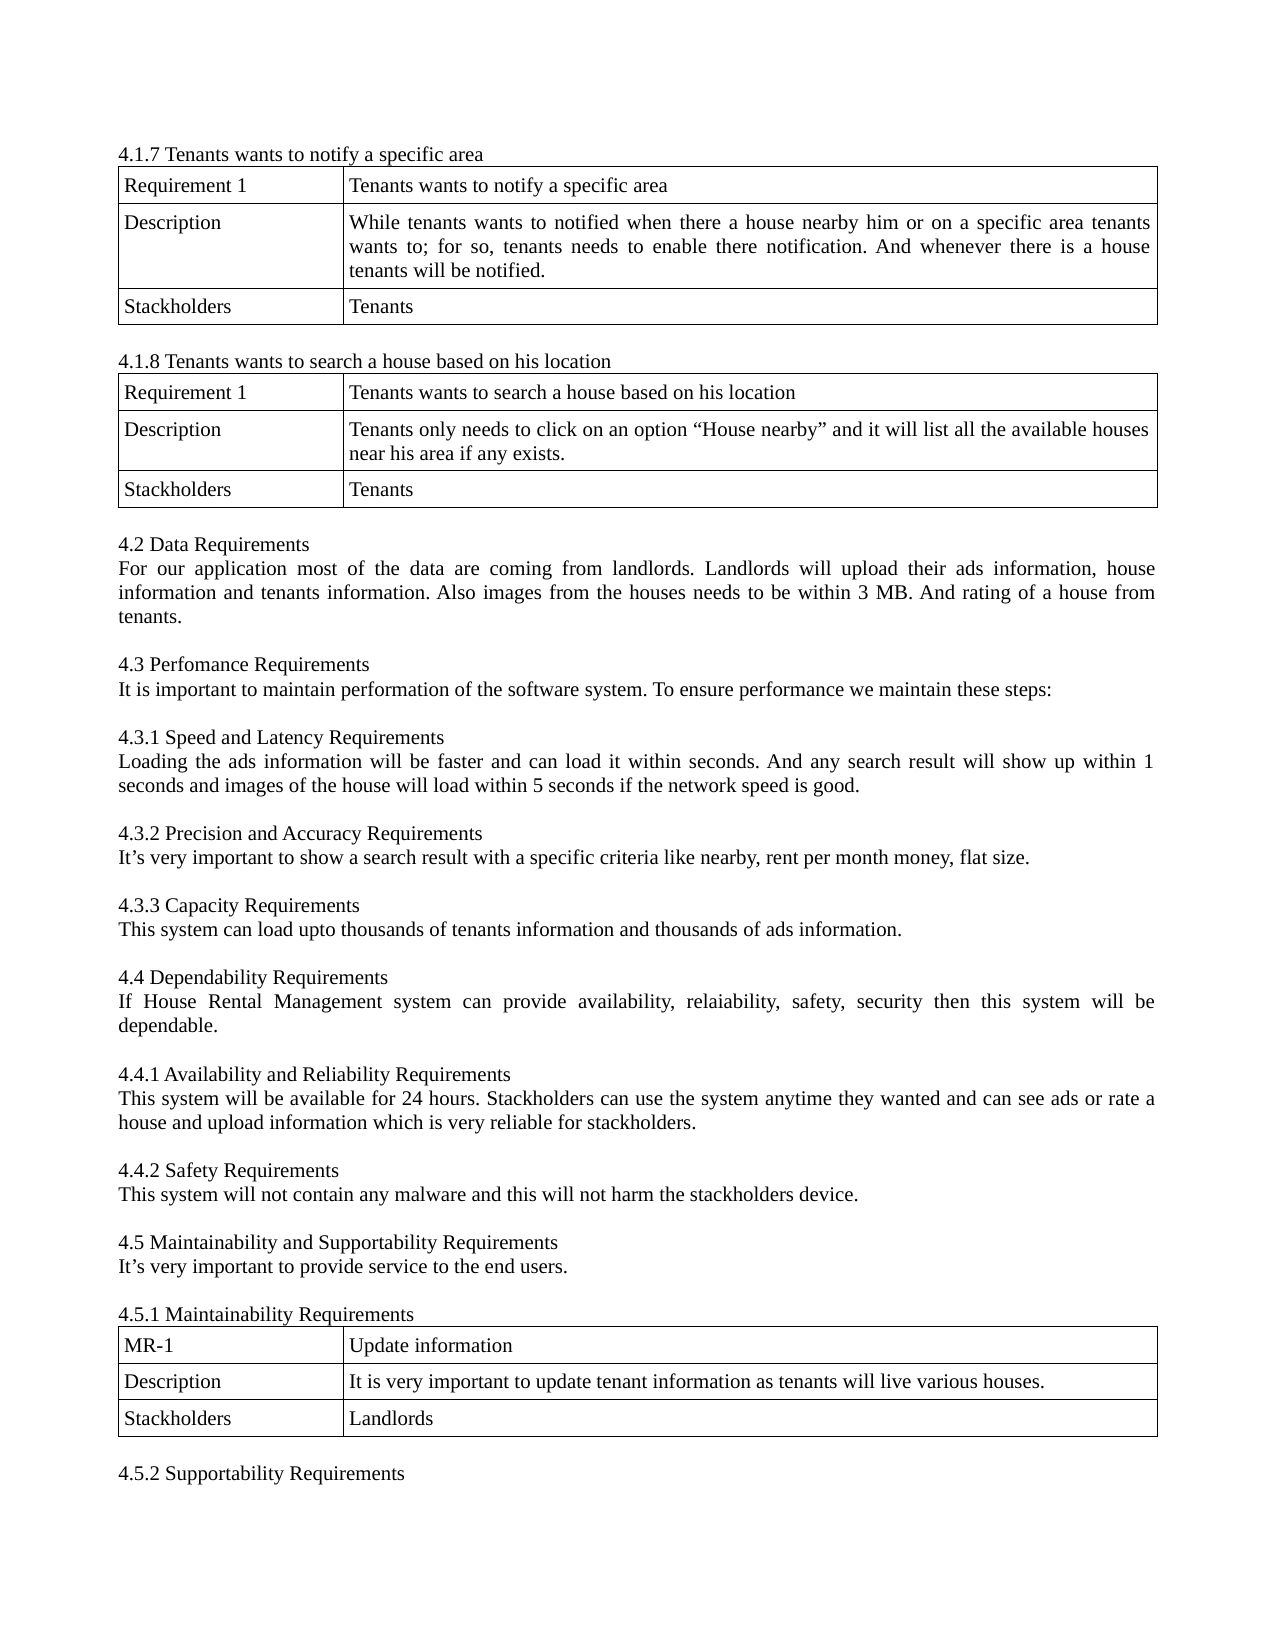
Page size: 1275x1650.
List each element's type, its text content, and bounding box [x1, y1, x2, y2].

text 4.3.1 Speed and Latency Requirements [118, 724, 1157, 749]
text If House Rental Management system can provide availability, relaiability, safety, security then this system will be dependable. [118, 989, 1157, 1037]
text 4.3.3 Capacity Requirements [118, 893, 1157, 917]
table_cell Tenants [344, 289, 1157, 324]
text It’s very important to show a search result with a specific criteria like nearby, rent per month money, flat size. [118, 845, 1157, 869]
table_header Requirement 1 [119, 374, 343, 410]
text 4.1.7 Tenants wants to notify a specific area [118, 142, 1157, 166]
table_header MR-1 [119, 1327, 343, 1363]
text 4.5.1 Maintainability Requirements [118, 1302, 1157, 1326]
table_cell Description [119, 411, 343, 470]
text Loading the ads information will be faster and can load it within seconds. And any search result will show up within 1 seconds and images of the house will load within 5 seconds if the network speed is good. [118, 749, 1157, 797]
text This system will not contain any malware and this will not harm the stackholders device. [118, 1182, 1157, 1206]
table_header Requirement 1 [119, 167, 343, 203]
table_header Tenants wants to notify a specific area [344, 167, 1157, 203]
table_cell Landlords [344, 1400, 1157, 1436]
text 4.5 Maintainability and Supportability Requirements [118, 1230, 1157, 1254]
text 4.3 Perfomance Requirements [118, 652, 1157, 676]
text 4.1.8 Tenants wants to search a house based on his location [118, 349, 1157, 373]
table_cell Stackholders [119, 471, 343, 507]
text This system will be available for 24 hours. Stackholders can use the system anytime they wanted and can see ads or rate a house and upload information which is very reliable for stackholders. [118, 1086, 1157, 1134]
table_header Tenants wants to search a house based on his location [344, 374, 1157, 410]
table_cell Tenants only needs to click on an option “House nearby” and it will list all the available houses near his area if any exists. [344, 411, 1157, 470]
text 4.3.2 Precision and Accuracy Requirements [118, 821, 1157, 845]
table_cell It is very important to update tenant information as tenants will live various houses. [344, 1364, 1157, 1399]
text It’s very important to provide service to the end users. [118, 1254, 1157, 1278]
text This system can load upto thousands of tenants information and thousands of ads information. [118, 917, 1157, 941]
table_cell While tenants wants to notified when there a house nearby him or on a specific area tenants wants to; for so, tenants needs to enable there notification. And whenever there is a house tenants will be notified. [344, 204, 1157, 287]
table_header Update information [344, 1327, 1157, 1363]
text 4.4.1 Availability and Reliability Requirements [118, 1061, 1157, 1086]
table_cell Stackholders [119, 289, 343, 324]
text 4.5.2 Supportability Requirements [118, 1461, 1157, 1485]
text 4.4.2 Safety Requirements [118, 1158, 1157, 1182]
text For our application most of the data are coming from landlords. Landlords will upload their ads information, house information and tenants information. Also images from the houses needs to be within 3 MB. And rating of a house from tenants. [118, 556, 1157, 628]
table_cell Description [119, 204, 343, 287]
table_cell Tenants [344, 471, 1157, 507]
table_cell Stackholders [119, 1400, 343, 1436]
text 4.4 Dependability Requirements [118, 965, 1157, 989]
text 4.2 Data Requirements [118, 532, 1157, 556]
text It is important to maintain performation of the software system. To ensure performance we maintain these steps: [118, 676, 1157, 701]
table_cell Description [119, 1364, 343, 1399]
